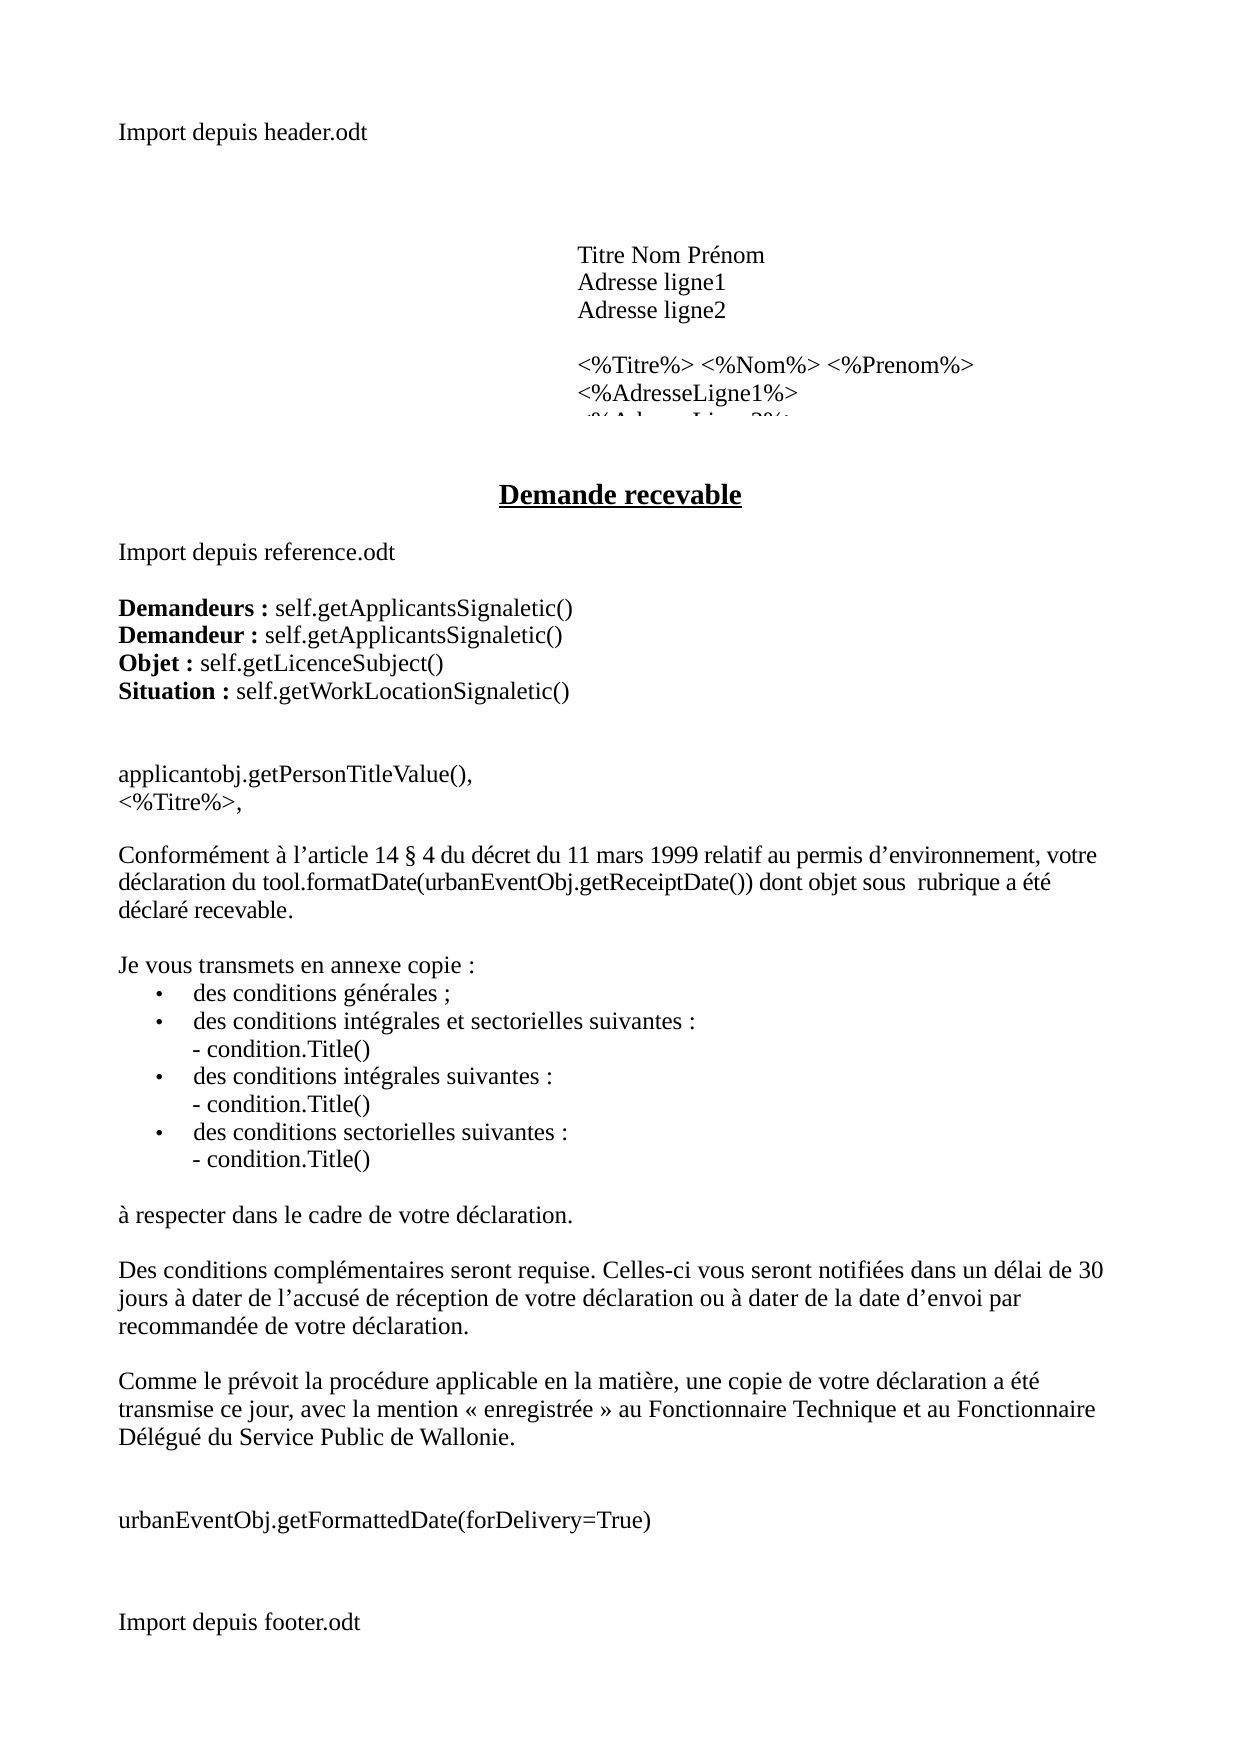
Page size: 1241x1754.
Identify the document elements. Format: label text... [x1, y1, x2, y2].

text Situation : self.getWorkLocationSignaletic() [118, 677, 1122, 704]
text - condition.Title() [118, 1035, 1122, 1062]
text Des conditions complémentaires seront requise. Celles-ci vous seront notifiées dans un délai de 30 jours à dater de l’accusé de réception de votre déclaration ou à dater de la date d’envoi par recommandée de votre déclaration. [118, 1256, 1122, 1339]
text Conformément à l’article 14 § 4 du décret du 11 mars 1999 relatif au permis d’environnement, votre déclaration du tool.formatDate(urbanEventObj.getReceiptDate()) dont objet sous rubrique a été déclaré recevable. [118, 841, 1122, 924]
list des conditions sectorielles suivantes : [156, 1118, 1122, 1146]
list des conditions intégrales suivantes : [156, 1062, 1122, 1090]
text <%Titre%>, [118, 788, 1122, 815]
text Je vous transmets en annexe copie : [118, 952, 1122, 979]
list des conditions générales ; [156, 979, 1122, 1007]
list des conditions intégrales et sectorielles suivantes : [156, 1007, 1122, 1035]
title Demande recevable [118, 478, 1122, 511]
text Demandeurs : self.getApplicantsSignaletic() [118, 594, 1122, 621]
text Import depuis header.odt [118, 118, 539, 146]
text à respecter dans le cadre de votre déclaration. [118, 1201, 1122, 1229]
text <%Titre%> <%Nom%> <%Prenom%> <%AdresseLigne1%> <%AdresseLigne2%> [577, 352, 1038, 416]
text Demandeur : self.getApplicantsSignaletic() [118, 621, 1122, 649]
text Titre Nom Prénom Adresse ligne1 Adresse ligne2 [577, 241, 1038, 324]
text applicantobj.getPersonTitleValue(), [118, 760, 1122, 788]
text Objet : self.getLicenceSubject() [118, 649, 1122, 677]
text - condition.Title() [118, 1090, 1122, 1118]
text Import depuis reference.odt [118, 538, 1122, 566]
text - condition.Title() [118, 1146, 1122, 1173]
text urbanEventObj.getFormattedDate(forDelivery=True) [118, 1506, 1122, 1533]
text Comme le prévoit la procédure applicable en la matière, une copie de votre déclaration a été transmise ce jour, avec la mention « enregistrée » au Fonctionnaire Technique et au Fonctionnaire Délégué du Service Public de Wallonie. [118, 1367, 1122, 1450]
